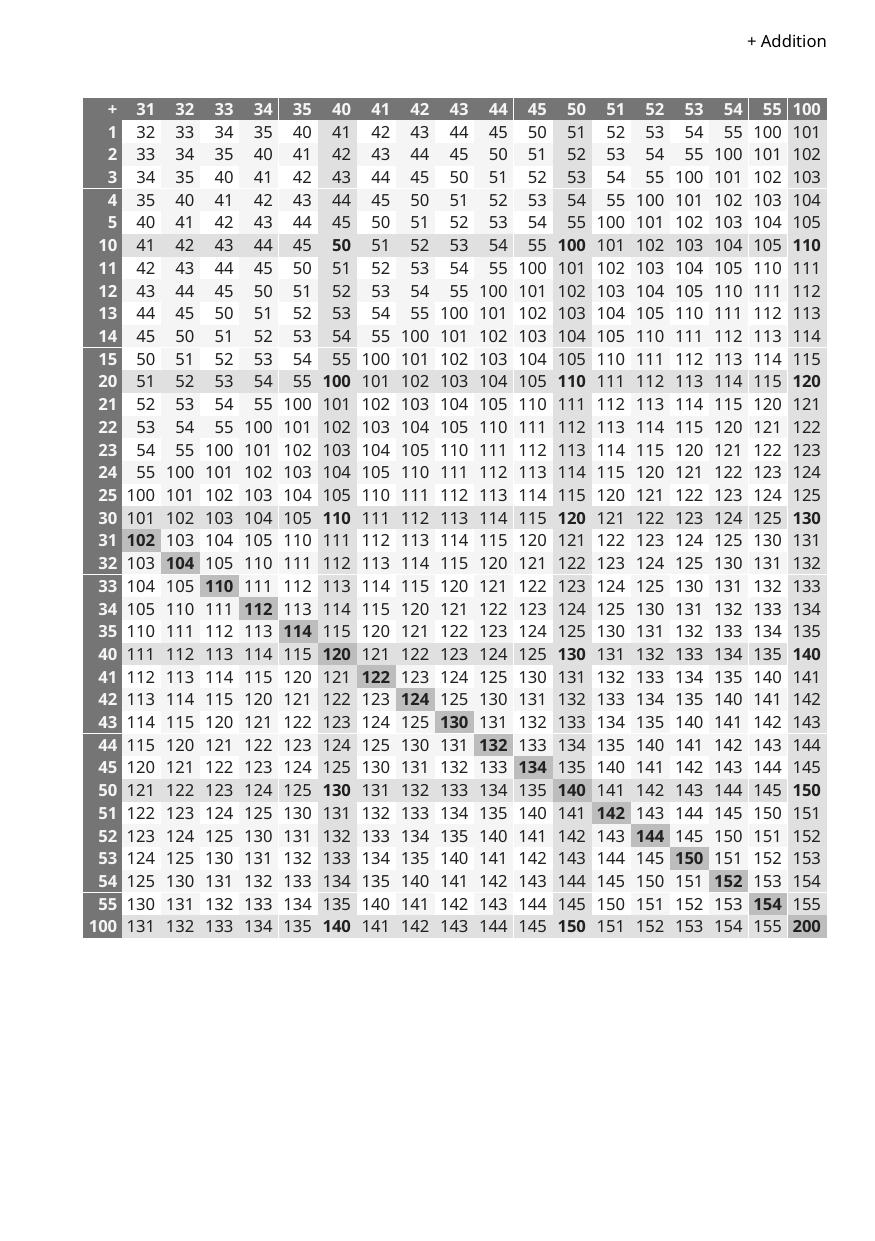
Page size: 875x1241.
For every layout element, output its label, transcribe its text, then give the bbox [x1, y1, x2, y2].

table_cell 142 [592, 802, 631, 824]
table_cell 130 [788, 506, 827, 529]
table_cell 115 [122, 734, 161, 756]
table_cell 140 [670, 711, 709, 733]
table_header 32 [161, 98, 200, 120]
table_cell 123 [318, 711, 357, 733]
table_cell 133 [709, 620, 748, 643]
table_cell 45 [200, 279, 239, 302]
table_cell 125 [553, 620, 592, 643]
table_cell 132 [161, 915, 200, 938]
table_cell 131 [670, 597, 709, 620]
table_cell 14 [83, 325, 122, 347]
table_cell 125 [514, 643, 553, 665]
table_cell 124 [357, 711, 396, 733]
table_cell 125 [357, 734, 396, 756]
table_cell 135 [592, 734, 631, 756]
table_cell 130 [435, 711, 474, 733]
table_cell 101 [357, 370, 396, 393]
table_cell 145 [514, 915, 553, 938]
table_cell 123 [279, 734, 318, 756]
table_cell 42 [83, 688, 122, 711]
table_cell 132 [279, 847, 318, 870]
table_cell 124 [318, 734, 357, 756]
table_cell 125 [396, 711, 435, 733]
table_cell 41 [200, 189, 239, 211]
table_cell 53 [279, 325, 318, 347]
table_cell 102 [318, 416, 357, 438]
table_cell 111 [631, 348, 670, 370]
table_cell 145 [670, 824, 709, 847]
table_cell 145 [631, 847, 670, 870]
table_cell 115 [279, 643, 318, 665]
table_cell 124 [474, 643, 513, 665]
table_cell 51 [474, 166, 513, 188]
table_cell 101 [514, 279, 553, 302]
table_cell 102 [200, 484, 239, 506]
table_cell 43 [357, 143, 396, 166]
table_cell 100 [435, 302, 474, 325]
table_cell 131 [514, 688, 553, 711]
table_cell 131 [709, 575, 748, 597]
table_cell 51 [161, 348, 200, 370]
table_cell 55 [200, 416, 239, 438]
table_cell 150 [553, 915, 592, 938]
table_cell 111 [357, 506, 396, 529]
table_cell 142 [435, 893, 474, 915]
table_cell 104 [553, 325, 592, 347]
table_cell 103 [200, 506, 239, 529]
table_cell 131 [788, 529, 827, 552]
table_cell 54 [357, 302, 396, 325]
table_cell 53 [435, 234, 474, 257]
table_cell 40 [200, 166, 239, 188]
table_cell 123 [631, 529, 670, 552]
table_cell 54 [435, 257, 474, 279]
table_cell 103 [709, 211, 748, 234]
table_cell 143 [631, 802, 670, 824]
table_cell 131 [396, 756, 435, 779]
table_cell 121 [474, 575, 513, 597]
table_cell 121 [318, 665, 357, 688]
table_cell 142 [709, 734, 748, 756]
table_cell 102 [357, 393, 396, 416]
table_cell 55 [435, 279, 474, 302]
table_cell 132 [592, 665, 631, 688]
table_cell 54 [592, 166, 631, 188]
table_cell 104 [435, 393, 474, 416]
table_cell 50 [122, 348, 161, 370]
table_cell 110 [357, 484, 396, 506]
table_cell 121 [553, 529, 592, 552]
table_cell 134 [592, 711, 631, 733]
table_cell 52 [83, 824, 122, 847]
table_cell 134 [396, 824, 435, 847]
table_cell 30 [83, 506, 122, 529]
table_cell 45 [239, 257, 278, 279]
table_cell 32 [83, 552, 122, 574]
table_cell 141 [514, 824, 553, 847]
table_cell 114 [161, 688, 200, 711]
table_cell 103 [631, 257, 670, 279]
table_cell 4 [83, 189, 122, 211]
table_cell 121 [239, 711, 278, 733]
table_cell 105 [514, 370, 553, 393]
table_cell 42 [161, 234, 200, 257]
table_cell 51 [357, 234, 396, 257]
table_cell 32 [122, 120, 161, 143]
table_cell 111 [749, 279, 787, 302]
table_cell 102 [279, 438, 318, 461]
subtitle + Addition [83, 29, 827, 52]
table_cell 144 [749, 756, 787, 779]
table_cell 122 [239, 734, 278, 756]
table_header + [83, 98, 122, 120]
table_cell 101 [553, 257, 592, 279]
table_cell 135 [474, 802, 513, 824]
table_cell 123 [670, 506, 709, 529]
table_cell 52 [200, 348, 239, 370]
table_cell 140 [592, 756, 631, 779]
table_cell 103 [161, 529, 200, 552]
table_cell 151 [670, 870, 709, 892]
table_cell 43 [83, 711, 122, 733]
table_cell 55 [83, 893, 122, 915]
table_cell 130 [318, 779, 357, 802]
table_cell 130 [239, 824, 278, 847]
table_cell 105 [279, 506, 318, 529]
table_cell 124 [592, 575, 631, 597]
table_cell 133 [592, 688, 631, 711]
table_cell 51 [435, 189, 474, 211]
table_cell 24 [83, 461, 122, 484]
table_cell 100 [83, 915, 122, 938]
table_cell 150 [670, 847, 709, 870]
table_header 34 [239, 98, 278, 120]
table_cell 100 [474, 279, 513, 302]
table_cell 130 [749, 529, 787, 552]
table_cell 52 [161, 370, 200, 393]
table_cell 111 [239, 575, 278, 597]
table_cell 142 [670, 756, 709, 779]
table_cell 113 [514, 461, 553, 484]
table_cell 103 [749, 189, 787, 211]
table_cell 122 [631, 506, 670, 529]
table_cell 112 [161, 643, 200, 665]
table_cell 140 [553, 779, 592, 802]
table_cell 110 [318, 506, 357, 529]
table_cell 113 [200, 643, 239, 665]
table_cell 102 [788, 143, 827, 166]
table_cell 123 [514, 597, 553, 620]
table_cell 100 [631, 189, 670, 211]
table_cell 120 [279, 665, 318, 688]
table_cell 120 [631, 461, 670, 484]
table_cell 40 [83, 643, 122, 665]
table_cell 113 [553, 438, 592, 461]
table_cell 115 [239, 665, 278, 688]
table_header 31 [122, 98, 161, 120]
table_cell 155 [788, 893, 827, 915]
table_cell 103 [318, 438, 357, 461]
table_cell 104 [788, 189, 827, 211]
table_cell 41 [279, 143, 318, 166]
table_cell 51 [514, 143, 553, 166]
table_cell 140 [788, 643, 827, 665]
table_cell 121 [396, 620, 435, 643]
table_cell 50 [435, 166, 474, 188]
table_cell 111 [396, 484, 435, 506]
table_cell 124 [631, 552, 670, 574]
table_cell 133 [749, 597, 787, 620]
table_cell 132 [318, 824, 357, 847]
table_cell 22 [83, 416, 122, 438]
table_cell 53 [631, 120, 670, 143]
table_cell 122 [318, 688, 357, 711]
table_cell 54 [318, 325, 357, 347]
table_cell 130 [161, 870, 200, 892]
table_cell 144 [474, 915, 513, 938]
table_cell 111 [592, 370, 631, 393]
table_cell 102 [396, 370, 435, 393]
table_cell 50 [514, 120, 553, 143]
table_cell 151 [709, 847, 748, 870]
table_cell 40 [239, 143, 278, 166]
table_cell 144 [670, 802, 709, 824]
table_cell 102 [474, 325, 513, 347]
table_cell 102 [514, 302, 553, 325]
table_cell 131 [239, 847, 278, 870]
table_cell 100 [514, 257, 553, 279]
table_cell 102 [592, 257, 631, 279]
table_cell 143 [514, 870, 553, 892]
table_cell 111 [161, 620, 200, 643]
table_cell 114 [514, 484, 553, 506]
table_cell 2 [83, 143, 122, 166]
table_cell 5 [83, 211, 122, 234]
table_cell 124 [435, 665, 474, 688]
table_cell 110 [592, 348, 631, 370]
table_cell 150 [749, 802, 787, 824]
table_cell 133 [553, 711, 592, 733]
table_cell 154 [749, 893, 787, 915]
table_cell 54 [122, 438, 161, 461]
table_header 44 [474, 98, 513, 120]
table_cell 130 [670, 575, 709, 597]
table_cell 114 [122, 711, 161, 733]
table_cell 113 [435, 506, 474, 529]
table_cell 123 [709, 484, 748, 506]
table_cell 103 [592, 279, 631, 302]
table_cell 121 [279, 688, 318, 711]
table_cell 51 [396, 211, 435, 234]
table_cell 111 [670, 325, 709, 347]
table_cell 152 [670, 893, 709, 915]
table_cell 125 [435, 688, 474, 711]
table_cell 124 [514, 620, 553, 643]
table_cell 53 [200, 370, 239, 393]
table_cell 115 [553, 484, 592, 506]
table_cell 105 [396, 438, 435, 461]
table_cell 54 [514, 211, 553, 234]
table_cell 151 [631, 893, 670, 915]
table_cell 33 [161, 120, 200, 143]
table_cell 135 [749, 643, 787, 665]
table_cell 55 [161, 438, 200, 461]
table_cell 55 [239, 393, 278, 416]
table_cell 103 [435, 370, 474, 393]
table_cell 51 [553, 120, 592, 143]
table_cell 121 [788, 393, 827, 416]
table_cell 112 [788, 279, 827, 302]
table_cell 200 [788, 915, 827, 938]
table_cell 50 [83, 779, 122, 802]
table_cell 104 [122, 575, 161, 597]
table_cell 11 [83, 257, 122, 279]
table_cell 121 [514, 552, 553, 574]
table_cell 52 [279, 302, 318, 325]
table_cell 110 [670, 302, 709, 325]
table_cell 51 [279, 279, 318, 302]
table_cell 151 [788, 802, 827, 824]
table_header 33 [200, 98, 239, 120]
table_cell 100 [161, 461, 200, 484]
table_cell 101 [396, 348, 435, 370]
table_cell 121 [122, 779, 161, 802]
table_cell 131 [122, 915, 161, 938]
table_cell 120 [788, 370, 827, 393]
table_cell 112 [670, 348, 709, 370]
table_cell 134 [279, 893, 318, 915]
table_cell 150 [631, 870, 670, 892]
table_cell 114 [435, 529, 474, 552]
table_cell 20 [83, 370, 122, 393]
table_cell 111 [514, 416, 553, 438]
table_cell 44 [161, 279, 200, 302]
table_cell 104 [161, 552, 200, 574]
table_header 43 [435, 98, 474, 120]
table_cell 115 [788, 348, 827, 370]
table_cell 140 [396, 870, 435, 892]
table_cell 101 [592, 234, 631, 257]
table_cell 101 [749, 143, 787, 166]
table_cell 122 [709, 461, 748, 484]
table_cell 115 [474, 529, 513, 552]
table_cell 105 [357, 461, 396, 484]
table_cell 55 [592, 189, 631, 211]
table_cell 50 [161, 325, 200, 347]
table_cell 132 [474, 734, 513, 756]
table_cell 133 [435, 779, 474, 802]
table_cell 15 [83, 348, 122, 370]
table_cell 100 [200, 438, 239, 461]
table_cell 43 [161, 257, 200, 279]
table_cell 52 [435, 211, 474, 234]
table_cell 125 [318, 756, 357, 779]
table_cell 101 [435, 325, 474, 347]
table_cell 123 [161, 802, 200, 824]
table_cell 122 [474, 597, 513, 620]
table_cell 121 [709, 438, 748, 461]
table_cell 140 [709, 688, 748, 711]
table_cell 132 [435, 756, 474, 779]
table_cell 141 [396, 893, 435, 915]
table_cell 100 [709, 143, 748, 166]
table_cell 111 [788, 257, 827, 279]
table_cell 45 [474, 120, 513, 143]
table_cell 135 [279, 915, 318, 938]
table_cell 114 [357, 575, 396, 597]
table_cell 103 [514, 325, 553, 347]
table_cell 124 [709, 506, 748, 529]
table_cell 112 [357, 529, 396, 552]
table_cell 131 [474, 711, 513, 733]
table_cell 110 [631, 325, 670, 347]
table_cell 114 [553, 461, 592, 484]
table_cell 113 [239, 620, 278, 643]
table_cell 122 [435, 620, 474, 643]
table_cell 52 [318, 279, 357, 302]
table_cell 111 [709, 302, 748, 325]
table_cell 101 [318, 393, 357, 416]
table_cell 50 [279, 257, 318, 279]
table_cell 112 [709, 325, 748, 347]
table_cell 115 [514, 506, 553, 529]
table_cell 150 [592, 893, 631, 915]
table_cell 122 [553, 552, 592, 574]
table_cell 113 [631, 393, 670, 416]
table_cell 113 [474, 484, 513, 506]
table_cell 153 [670, 915, 709, 938]
table_cell 42 [122, 257, 161, 279]
table_cell 154 [788, 870, 827, 892]
table_cell 114 [788, 325, 827, 347]
table_cell 143 [553, 847, 592, 870]
table_cell 3 [83, 166, 122, 188]
table_cell 45 [318, 211, 357, 234]
table_cell 103 [357, 416, 396, 438]
table_cell 114 [239, 643, 278, 665]
table_cell 131 [631, 620, 670, 643]
table_cell 134 [474, 779, 513, 802]
table_cell 155 [749, 915, 787, 938]
table_cell 112 [396, 506, 435, 529]
table_cell 142 [749, 711, 787, 733]
table_cell 110 [709, 279, 748, 302]
table_cell 44 [83, 734, 122, 756]
table_cell 140 [318, 915, 357, 938]
table_cell 40 [279, 120, 318, 143]
table_cell 130 [396, 734, 435, 756]
table_cell 131 [357, 779, 396, 802]
table_cell 105 [200, 552, 239, 574]
table_cell 115 [200, 688, 239, 711]
table_cell 125 [709, 529, 748, 552]
table_cell 34 [200, 120, 239, 143]
table_cell 55 [122, 461, 161, 484]
table_cell 41 [239, 166, 278, 188]
table_cell 141 [592, 779, 631, 802]
table_cell 114 [631, 416, 670, 438]
table_cell 44 [239, 234, 278, 257]
table_cell 141 [631, 756, 670, 779]
table_cell 125 [474, 665, 513, 688]
table_cell 133 [239, 893, 278, 915]
table_cell 112 [592, 393, 631, 416]
table_cell 52 [239, 325, 278, 347]
table_cell 131 [553, 665, 592, 688]
table_cell 104 [357, 438, 396, 461]
table_header 40 [318, 98, 357, 120]
table_cell 110 [788, 234, 827, 257]
table_cell 105 [474, 393, 513, 416]
table_cell 134 [749, 620, 787, 643]
table_cell 55 [709, 120, 748, 143]
table_cell 101 [474, 302, 513, 325]
table_cell 123 [788, 438, 827, 461]
table_cell 125 [161, 847, 200, 870]
table_cell 104 [474, 370, 513, 393]
table_cell 23 [83, 438, 122, 461]
table_cell 135 [553, 756, 592, 779]
table_cell 100 [239, 416, 278, 438]
table_cell 104 [709, 234, 748, 257]
table_cell 125 [592, 597, 631, 620]
table_cell 130 [474, 688, 513, 711]
table_cell 105 [161, 575, 200, 597]
table_cell 122 [592, 529, 631, 552]
table_cell 131 [749, 552, 787, 574]
table_cell 122 [670, 484, 709, 506]
table_cell 114 [318, 597, 357, 620]
table_cell 101 [788, 120, 827, 143]
table_cell 144 [631, 824, 670, 847]
table_header 45 [514, 98, 553, 120]
table_cell 134 [435, 802, 474, 824]
table_cell 142 [514, 847, 553, 870]
table_cell 121 [435, 597, 474, 620]
table_cell 140 [514, 802, 553, 824]
table_cell 114 [396, 552, 435, 574]
table_cell 51 [122, 370, 161, 393]
table_cell 142 [631, 779, 670, 802]
table_header 41 [357, 98, 396, 120]
table_cell 134 [357, 847, 396, 870]
table_cell 132 [553, 688, 592, 711]
table_cell 115 [357, 597, 396, 620]
table_cell 101 [709, 166, 748, 188]
table_cell 40 [122, 211, 161, 234]
table_cell 44 [435, 120, 474, 143]
table_cell 113 [318, 575, 357, 597]
table_cell 43 [200, 234, 239, 257]
table_cell 53 [514, 189, 553, 211]
table_cell 101 [161, 484, 200, 506]
table_cell 10 [83, 234, 122, 257]
table_cell 110 [161, 597, 200, 620]
table_cell 120 [318, 643, 357, 665]
table_cell 120 [709, 416, 748, 438]
table_cell 130 [592, 620, 631, 643]
table_cell 105 [318, 484, 357, 506]
table_cell 100 [670, 166, 709, 188]
table_cell 132 [670, 620, 709, 643]
table_cell 104 [279, 484, 318, 506]
table_cell 100 [749, 120, 787, 143]
table_cell 112 [200, 620, 239, 643]
table_cell 141 [670, 734, 709, 756]
table_cell 43 [396, 120, 435, 143]
table_cell 52 [357, 257, 396, 279]
table_cell 112 [474, 461, 513, 484]
table_cell 105 [239, 529, 278, 552]
table_cell 124 [749, 484, 787, 506]
table_cell 113 [709, 348, 748, 370]
table_cell 130 [200, 847, 239, 870]
table_cell 100 [592, 211, 631, 234]
table_cell 120 [239, 688, 278, 711]
table_cell 112 [435, 484, 474, 506]
table_cell 121 [631, 484, 670, 506]
table_cell 103 [239, 484, 278, 506]
table_cell 141 [788, 665, 827, 688]
table_cell 154 [709, 915, 748, 938]
table_cell 43 [279, 189, 318, 211]
table_cell 120 [200, 711, 239, 733]
table_cell 41 [318, 120, 357, 143]
table_cell 101 [200, 461, 239, 484]
table_cell 143 [670, 779, 709, 802]
table_header 52 [631, 98, 670, 120]
table_cell 54 [279, 348, 318, 370]
table_cell 114 [670, 393, 709, 416]
table_cell 124 [200, 802, 239, 824]
table_cell 52 [514, 166, 553, 188]
table_cell 110 [239, 552, 278, 574]
table_cell 55 [357, 325, 396, 347]
table_cell 114 [279, 620, 318, 643]
table_cell 45 [161, 302, 200, 325]
table_cell 130 [631, 597, 670, 620]
table_cell 122 [514, 575, 553, 597]
table_cell 55 [514, 234, 553, 257]
table_cell 133 [200, 915, 239, 938]
table_cell 100 [279, 393, 318, 416]
table_cell 111 [435, 461, 474, 484]
table_cell 120 [357, 620, 396, 643]
table_cell 104 [514, 348, 553, 370]
table_cell 104 [318, 461, 357, 484]
table_cell 45 [279, 234, 318, 257]
table_cell 124 [239, 779, 278, 802]
table_cell 122 [279, 711, 318, 733]
table_cell 134 [239, 915, 278, 938]
table_cell 120 [749, 393, 787, 416]
table_cell 120 [435, 575, 474, 597]
table_cell 111 [279, 552, 318, 574]
table_cell 113 [749, 325, 787, 347]
table_cell 122 [788, 416, 827, 438]
table_cell 121 [357, 643, 396, 665]
table_cell 135 [788, 620, 827, 643]
table_cell 133 [670, 643, 709, 665]
table_cell 115 [161, 711, 200, 733]
table_cell 152 [631, 915, 670, 938]
table_cell 103 [474, 348, 513, 370]
table_cell 115 [592, 461, 631, 484]
table_cell 53 [553, 166, 592, 188]
table_cell 53 [592, 143, 631, 166]
table_cell 105 [749, 234, 787, 257]
table_cell 144 [592, 847, 631, 870]
table_cell 104 [396, 416, 435, 438]
table_cell 110 [396, 461, 435, 484]
table_cell 42 [200, 211, 239, 234]
table_cell 121 [200, 734, 239, 756]
table_cell 112 [318, 552, 357, 574]
table_cell 143 [749, 734, 787, 756]
table_cell 104 [239, 506, 278, 529]
table_cell 113 [161, 665, 200, 688]
table_cell 54 [670, 120, 709, 143]
table_cell 51 [318, 257, 357, 279]
table_cell 101 [122, 506, 161, 529]
table_cell 125 [122, 870, 161, 892]
table_cell 130 [122, 893, 161, 915]
table_header 51 [592, 98, 631, 120]
table_cell 153 [709, 893, 748, 915]
table_cell 143 [592, 824, 631, 847]
table_cell 135 [396, 847, 435, 870]
table_cell 123 [435, 643, 474, 665]
table_cell 124 [161, 824, 200, 847]
table_cell 55 [279, 370, 318, 393]
table_cell 120 [592, 484, 631, 506]
table_cell 115 [749, 370, 787, 393]
table_cell 130 [279, 802, 318, 824]
table_cell 132 [396, 779, 435, 802]
table_cell 54 [474, 234, 513, 257]
table_cell 134 [318, 870, 357, 892]
table_cell 50 [318, 234, 357, 257]
table_cell 134 [709, 643, 748, 665]
table_cell 112 [514, 438, 553, 461]
table_cell 152 [749, 847, 787, 870]
table_cell 52 [592, 120, 631, 143]
table_cell 100 [122, 484, 161, 506]
table_cell 105 [631, 302, 670, 325]
table_cell 114 [592, 438, 631, 461]
table_cell 114 [709, 370, 748, 393]
table_cell 35 [83, 620, 122, 643]
table_cell 122 [122, 802, 161, 824]
table_cell 113 [122, 688, 161, 711]
table_cell 133 [318, 847, 357, 870]
table_cell 123 [200, 779, 239, 802]
table_cell 50 [200, 302, 239, 325]
table_cell 132 [239, 870, 278, 892]
table_cell 153 [788, 847, 827, 870]
table_cell 131 [279, 824, 318, 847]
table_cell 140 [749, 665, 787, 688]
table_cell 110 [474, 416, 513, 438]
table_cell 42 [239, 189, 278, 211]
table_cell 150 [709, 824, 748, 847]
table_cell 122 [396, 643, 435, 665]
table_cell 111 [318, 529, 357, 552]
table_cell 42 [279, 166, 318, 188]
table_cell 121 [749, 416, 787, 438]
table_cell 102 [670, 211, 709, 234]
table_cell 125 [631, 575, 670, 597]
table_cell 124 [670, 529, 709, 552]
table_cell 104 [200, 529, 239, 552]
table_cell 13 [83, 302, 122, 325]
table_cell 145 [749, 779, 787, 802]
table_cell 121 [592, 506, 631, 529]
table_header 53 [670, 98, 709, 120]
table_cell 21 [83, 393, 122, 416]
table_cell 123 [122, 824, 161, 847]
table_cell 53 [318, 302, 357, 325]
table_cell 141 [435, 870, 474, 892]
table_cell 123 [749, 461, 787, 484]
table_cell 54 [83, 870, 122, 892]
table_cell 134 [514, 756, 553, 779]
table_cell 40 [161, 189, 200, 211]
table_cell 122 [749, 438, 787, 461]
table_cell 131 [592, 643, 631, 665]
table_cell 141 [709, 711, 748, 733]
table_cell 102 [161, 506, 200, 529]
table_cell 133 [396, 802, 435, 824]
table_cell 140 [474, 824, 513, 847]
table_cell 133 [631, 665, 670, 688]
table_cell 113 [788, 302, 827, 325]
table_cell 45 [435, 143, 474, 166]
table_cell 121 [670, 461, 709, 484]
table_cell 52 [122, 393, 161, 416]
table_cell 43 [239, 211, 278, 234]
table_cell 105 [592, 325, 631, 347]
table_cell 140 [357, 893, 396, 915]
table_cell 133 [279, 870, 318, 892]
table_cell 110 [749, 257, 787, 279]
table_cell 120 [122, 756, 161, 779]
table_cell 33 [83, 575, 122, 597]
table_cell 112 [122, 665, 161, 688]
table_cell 35 [239, 120, 278, 143]
table_cell 102 [631, 234, 670, 257]
table_cell 110 [435, 438, 474, 461]
table_cell 145 [709, 802, 748, 824]
table_cell 123 [239, 756, 278, 779]
table_cell 53 [122, 416, 161, 438]
table_cell 120 [474, 552, 513, 574]
table_cell 124 [788, 461, 827, 484]
table_cell 110 [514, 393, 553, 416]
table_cell 112 [749, 302, 787, 325]
table_cell 124 [396, 688, 435, 711]
table_header 42 [396, 98, 435, 120]
table_cell 50 [396, 189, 435, 211]
table_cell 105 [788, 211, 827, 234]
table_cell 112 [279, 575, 318, 597]
table_header 35 [279, 98, 318, 120]
table_cell 120 [514, 529, 553, 552]
table_cell 100 [318, 370, 357, 393]
table_cell 103 [279, 461, 318, 484]
table_cell 115 [435, 552, 474, 574]
table_cell 143 [435, 915, 474, 938]
table_cell 120 [161, 734, 200, 756]
table_cell 125 [279, 779, 318, 802]
table_cell 105 [553, 348, 592, 370]
table_cell 35 [122, 189, 161, 211]
table_cell 120 [670, 438, 709, 461]
table_cell 141 [749, 688, 787, 711]
table_cell 45 [122, 325, 161, 347]
table_cell 113 [396, 529, 435, 552]
table_cell 111 [122, 643, 161, 665]
table_cell 104 [631, 279, 670, 302]
table_cell 50 [239, 279, 278, 302]
table_cell 51 [83, 802, 122, 824]
table_cell 102 [709, 189, 748, 211]
table_cell 140 [631, 734, 670, 756]
table_cell 44 [357, 166, 396, 188]
table_cell 100 [553, 234, 592, 257]
table_cell 151 [592, 915, 631, 938]
table_cell 142 [788, 688, 827, 711]
table_cell 44 [279, 211, 318, 234]
table_cell 153 [749, 870, 787, 892]
table_cell 42 [318, 143, 357, 166]
table_cell 115 [670, 416, 709, 438]
table_cell 125 [200, 824, 239, 847]
table_cell 134 [631, 688, 670, 711]
table_cell 104 [749, 211, 787, 234]
table_cell 122 [200, 756, 239, 779]
table_cell 142 [474, 870, 513, 892]
table_cell 101 [670, 189, 709, 211]
table_cell 34 [161, 143, 200, 166]
table_cell 130 [514, 665, 553, 688]
table_cell 143 [474, 893, 513, 915]
table_cell 34 [122, 166, 161, 188]
table_cell 123 [357, 688, 396, 711]
table_cell 141 [553, 802, 592, 824]
table_cell 43 [122, 279, 161, 302]
table_cell 121 [161, 756, 200, 779]
table_cell 44 [318, 189, 357, 211]
table_cell 132 [357, 802, 396, 824]
table_cell 112 [239, 597, 278, 620]
table_cell 114 [474, 506, 513, 529]
table_cell 45 [357, 189, 396, 211]
table_cell 132 [631, 643, 670, 665]
table_cell 44 [396, 143, 435, 166]
table_cell 52 [396, 234, 435, 257]
table_cell 125 [749, 506, 787, 529]
table_cell 114 [200, 665, 239, 688]
table_cell 105 [435, 416, 474, 438]
table_cell 103 [122, 552, 161, 574]
table_cell 123 [592, 552, 631, 574]
table_cell 34 [83, 597, 122, 620]
table_cell 134 [670, 665, 709, 688]
table_cell 122 [161, 779, 200, 802]
table_cell 151 [749, 824, 787, 847]
table_cell 101 [279, 416, 318, 438]
table_cell 45 [396, 166, 435, 188]
table_cell 110 [122, 620, 161, 643]
table_cell 145 [592, 870, 631, 892]
table_cell 55 [474, 257, 513, 279]
table_cell 131 [318, 802, 357, 824]
table_cell 110 [553, 370, 592, 393]
table_cell 54 [396, 279, 435, 302]
table_cell 133 [357, 824, 396, 847]
table_cell 113 [357, 552, 396, 574]
table_cell 35 [200, 143, 239, 166]
table_cell 105 [122, 597, 161, 620]
table_cell 133 [474, 756, 513, 779]
table_cell 52 [553, 143, 592, 166]
table_cell 135 [670, 688, 709, 711]
table_cell 50 [474, 143, 513, 166]
table_cell 131 [200, 870, 239, 892]
table_cell 132 [200, 893, 239, 915]
table_cell 101 [631, 211, 670, 234]
table_cell 135 [631, 711, 670, 733]
table_cell 134 [553, 734, 592, 756]
table_cell 131 [161, 893, 200, 915]
table_cell 54 [553, 189, 592, 211]
table_cell 132 [749, 575, 787, 597]
table_cell 42 [357, 120, 396, 143]
table_cell 105 [670, 279, 709, 302]
table_cell 12 [83, 279, 122, 302]
table_cell 135 [514, 779, 553, 802]
table_cell 45 [83, 756, 122, 779]
table_cell 53 [83, 847, 122, 870]
table_cell 123 [396, 665, 435, 688]
table_cell 103 [788, 166, 827, 188]
table_cell 44 [122, 302, 161, 325]
table_cell 102 [239, 461, 278, 484]
table_cell 112 [553, 416, 592, 438]
table_cell 111 [200, 597, 239, 620]
table_cell 143 [709, 756, 748, 779]
table_cell 54 [631, 143, 670, 166]
table_cell 142 [553, 824, 592, 847]
table_cell 1 [83, 120, 122, 143]
table_cell 111 [553, 393, 592, 416]
table_cell 33 [122, 143, 161, 166]
table_cell 54 [161, 416, 200, 438]
table_cell 43 [318, 166, 357, 188]
table_cell 103 [396, 393, 435, 416]
table_cell 44 [200, 257, 239, 279]
table_cell 135 [357, 870, 396, 892]
table_cell 41 [83, 665, 122, 688]
table_cell 50 [357, 211, 396, 234]
table_cell 143 [788, 711, 827, 733]
table_cell 102 [122, 529, 161, 552]
table_cell 100 [396, 325, 435, 347]
table_cell 135 [435, 824, 474, 847]
table_cell 120 [396, 597, 435, 620]
table_cell 144 [553, 870, 592, 892]
table_cell 113 [592, 416, 631, 438]
table_cell 55 [670, 143, 709, 166]
table_cell 115 [318, 620, 357, 643]
table_header 54 [709, 98, 748, 120]
table_cell 152 [709, 870, 748, 892]
table_cell 112 [631, 370, 670, 393]
table_cell 125 [670, 552, 709, 574]
table_cell 130 [553, 643, 592, 665]
table_cell 53 [239, 348, 278, 370]
table_cell 35 [161, 166, 200, 188]
table_cell 102 [749, 166, 787, 188]
table_cell 140 [435, 847, 474, 870]
table_cell 120 [553, 506, 592, 529]
table_cell 102 [435, 348, 474, 370]
table_cell 25 [83, 484, 122, 506]
table_header 100 [788, 98, 827, 120]
table_cell 105 [709, 257, 748, 279]
table_cell 113 [279, 597, 318, 620]
table_cell 144 [788, 734, 827, 756]
table_cell 123 [474, 620, 513, 643]
table_cell 130 [357, 756, 396, 779]
table_cell 41 [161, 211, 200, 234]
table_cell 145 [553, 893, 592, 915]
table_cell 135 [709, 665, 748, 688]
table_cell 115 [631, 438, 670, 461]
table_cell 132 [709, 597, 748, 620]
table_cell 133 [514, 734, 553, 756]
table_cell 144 [514, 893, 553, 915]
table_cell 103 [553, 302, 592, 325]
table_cell 114 [749, 348, 787, 370]
table_cell 115 [396, 575, 435, 597]
table_cell 134 [788, 597, 827, 620]
table_cell 51 [239, 302, 278, 325]
table_cell 144 [709, 779, 748, 802]
table_cell 122 [357, 665, 396, 688]
table_cell 55 [553, 211, 592, 234]
table_cell 55 [631, 166, 670, 188]
table_cell 52 [474, 189, 513, 211]
table_cell 135 [318, 893, 357, 915]
table_cell 132 [514, 711, 553, 733]
table_cell 123 [553, 575, 592, 597]
table_cell 54 [200, 393, 239, 416]
table_cell 125 [239, 802, 278, 824]
table_cell 55 [318, 348, 357, 370]
table_cell 142 [396, 915, 435, 938]
table_cell 141 [474, 847, 513, 870]
table_cell 51 [200, 325, 239, 347]
table_cell 124 [279, 756, 318, 779]
table_cell 102 [553, 279, 592, 302]
table_cell 130 [709, 552, 748, 574]
table_cell 150 [788, 779, 827, 802]
table_cell 103 [670, 234, 709, 257]
table_cell 115 [709, 393, 748, 416]
table_cell 53 [396, 257, 435, 279]
table_cell 141 [357, 915, 396, 938]
table_cell 124 [122, 847, 161, 870]
table_cell 110 [200, 575, 239, 597]
table_cell 31 [83, 529, 122, 552]
table_cell 152 [788, 824, 827, 847]
table_cell 133 [788, 575, 827, 597]
table_cell 111 [474, 438, 513, 461]
table_cell 124 [553, 597, 592, 620]
table_cell 104 [670, 257, 709, 279]
table_cell 113 [670, 370, 709, 393]
table_cell 125 [788, 484, 827, 506]
table_cell 55 [396, 302, 435, 325]
table_header 50 [553, 98, 592, 120]
table_cell 145 [788, 756, 827, 779]
table_cell 53 [357, 279, 396, 302]
table_cell 53 [161, 393, 200, 416]
table_cell 53 [474, 211, 513, 234]
table_header 55 [749, 98, 787, 120]
table_cell 104 [592, 302, 631, 325]
table_cell 54 [239, 370, 278, 393]
table_cell 101 [239, 438, 278, 461]
table_cell 132 [788, 552, 827, 574]
table_cell 131 [435, 734, 474, 756]
table_cell 110 [279, 529, 318, 552]
table_cell 41 [122, 234, 161, 257]
table_cell 100 [357, 348, 396, 370]
